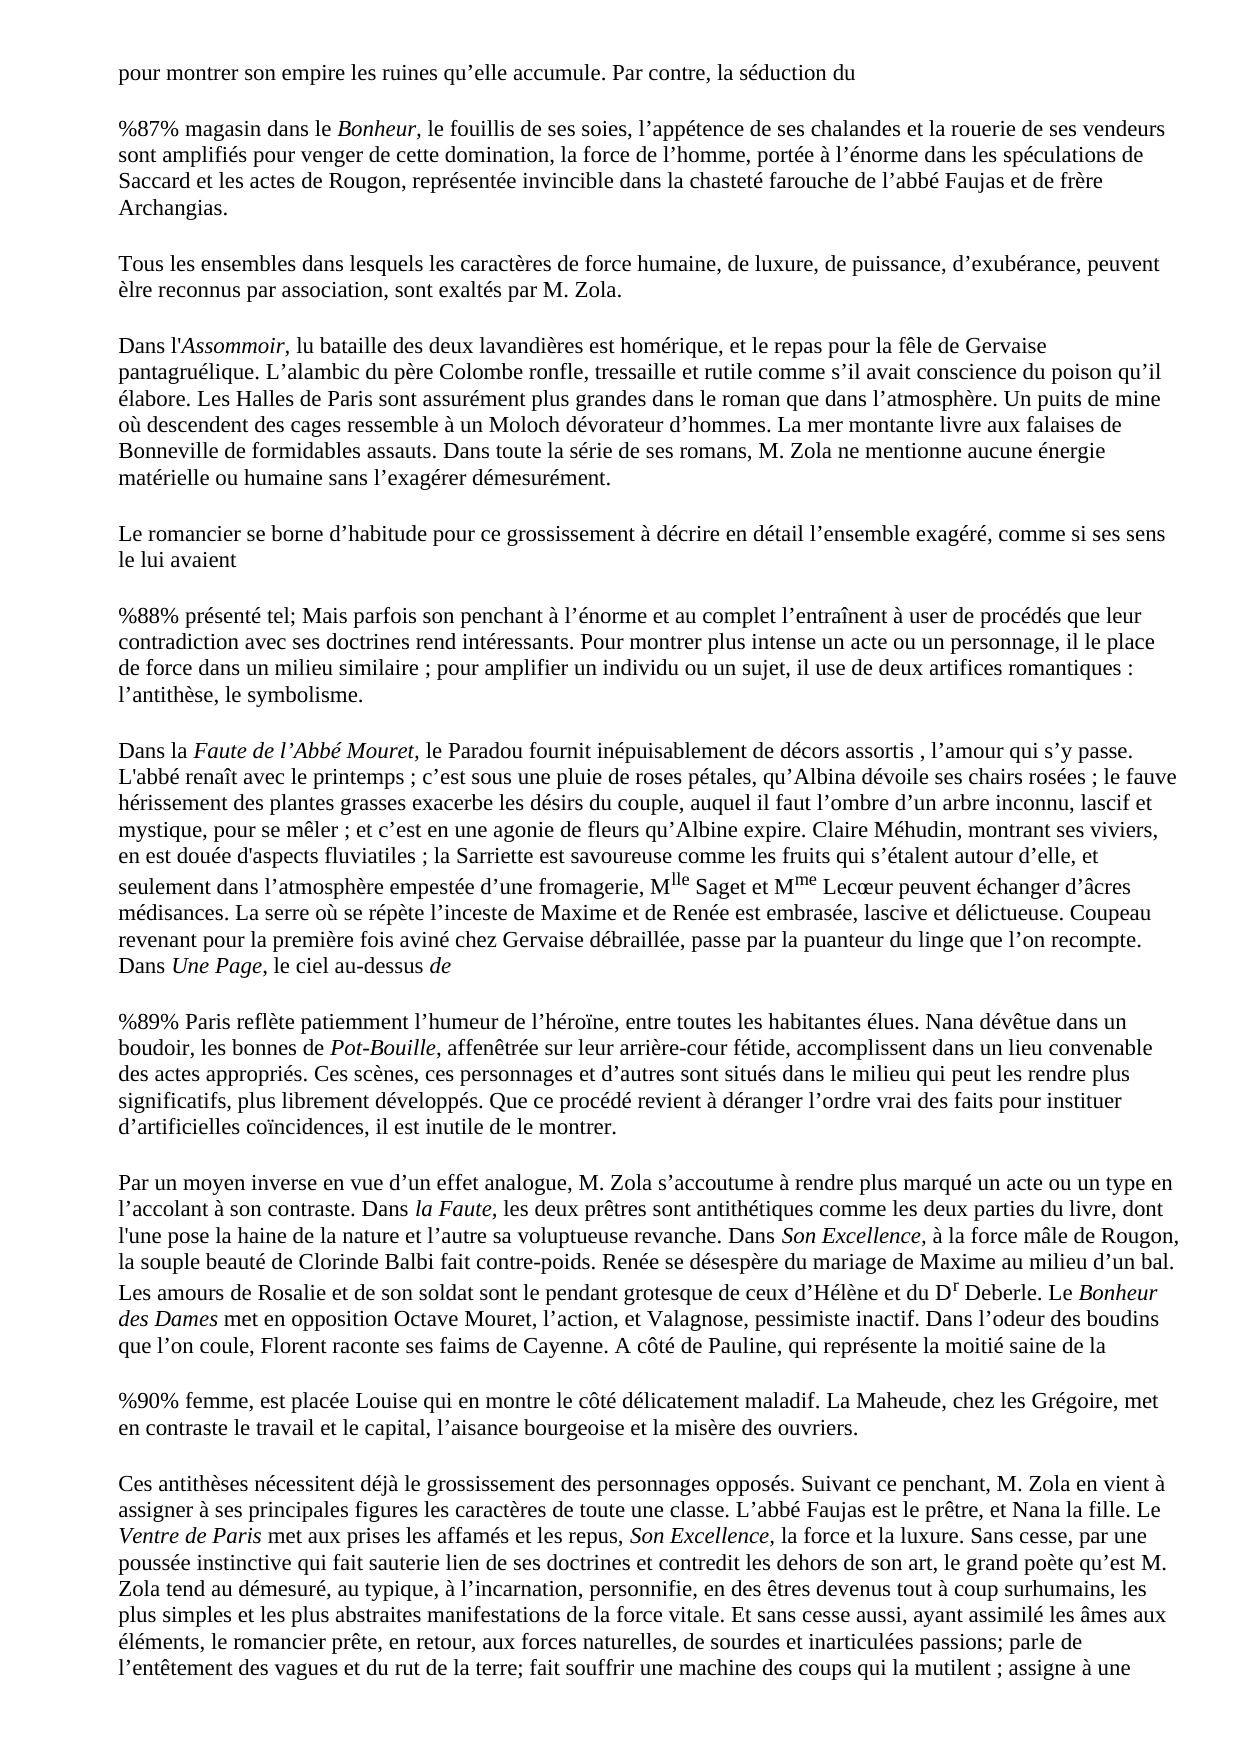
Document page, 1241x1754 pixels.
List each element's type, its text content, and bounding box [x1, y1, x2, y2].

text pour montrer son empire les ruines qu’elle accumule. Par contre, la séduction du [118, 59, 1181, 85]
text %88% présenté tel; Mais parfois son penchant à l’énorme et au complet l’entraînent à user de procédés que leur contradiction avec ses doctrines rend intéressants. Pour montrer plus intense un acte ou un personnage, il le place de force dans un milieu similaire ; pour amplifier un individu ou un sujet, il use de deux artifices romantiques : l’antithèse, le symbolisme. [118, 602, 1181, 707]
text Dans l'Assommoir, lu bataille des deux lavandières est homérique, et le repas pour la fêle de Gervaise pantagruélique. L’alambic du père Colombe ronfle, tressaille et rutile comme s’il avait conscience du poison qu’il élabore. Les Halles de Paris sont assurément plus grandes dans le roman que dans l’atmosphère. Un puits de mine où descendent des cages ressemble à un Moloch dévorateur d’hommes. La mer montante livre aux falaises de Bonneville de formidables assauts. Dans toute la série de ses romans, M. Zola ne mentionne aucune énergie matérielle ou humaine sans l’exagérer démesurément. [118, 332, 1181, 490]
text Ces antithèses nécessitent déjà le grossissement des personnages opposés. Suivant ce penchant, M. Zola en vient à assigner à ses principales figures les caractères de toute une classe. L’abbé Faujas est le prêtre, et Nana la fille. Le Ventre de Paris met aux prises les affamés et les repus, Son Excellence, la force et la luxure. Sans cesse, par une poussée instinctive qui fait sauterie lien de ses doctrines et contredit les dehors de son art, le grand poète qu’est M. Zola tend au démesuré, au typique, à l’incarnation, personnifie, en des êtres devenus tout à coup surhumains, les plus simples et les plus abstraites manifestations de la force vitale. Et sans cesse aussi, ayant assimilé les âmes aux éléments, le romancier prête, en retour, aux forces naturelles, de sourdes et inarticulées passions; parle de l’entêtement des vagues et du rut de la terre; fait souffrir une machine des coups qui la mutilent ; assigne à une [118, 1470, 1181, 1681]
text Par un moyen inverse en vue d’un effet analogue, M. Zola s’accoutume à rendre plus marqué un acte ou un type en l’accolant à son contraste. Dans la Faute, les deux prêtres sont antithétiques comme les deux parties du livre, dont l'une pose la haine de la nature et l’autre sa voluptueuse revanche. Dans Son Excellence, à la force mâle de Rougon, la souple beauté de Clorinde Balbi fait contre-poids. Renée se désespère du mariage de Maxime au milieu d’un bal. Les amours de Rosalie et de son soldat sont le pendant grotesque de ceux d’Hélène et du Dr Deberle. Le Bonheur des Dames met en opposition Octave Mouret, l’action, et Valagnose, pessimiste inactif. Dans l’odeur des boudins que l’on coule, Florent raconte ses faims de Cayenne. A côté de Pauline, qui représente la moitié saine de la [118, 1169, 1181, 1358]
text Dans la Faute de l’Abbé Mouret, le Paradou fournit inépuisablement de décors assortis , l’amour qui s’y passe. L'abbé renaît avec le printemps ; c’est sous une pluie de roses pétales, qu’Albina dévoile ses chairs rosées ; le fauve hérissement des plantes grasses exacerbe les désirs du couple, auquel il faut l’ombre d’un arbre inconnu, lascif et mystique, pour se mêler ; et c’est en une agonie de fleurs qu’Albine expire. Claire Méhudin, montrant ses viviers, en est douée d'aspects fluviatiles ; la Sarriette est savoureuse comme les fruits qui s’étalent autour d’elle, et seulement dans l’atmosphère empestée d’une fromagerie, Mlle Saget et Mme Lecœur peuvent échanger d’âcres médisances. La serre où se répète l’inceste de Maxime et de Renée est embrasée, lascive et délictueuse. Coupeau revenant pour la première fois aviné chez Gervaise débraillée, passe par la puanteur du linge que l’on recompte. Dans Une Page, le ciel au-dessus de [118, 737, 1181, 978]
text %90% femme, est placée Louise qui en montre le côté délicatement maladif. La Maheude, chez les Grégoire, met en contraste le travail et le capital, l’aisance bourgeoise et la misère des ouvriers. [118, 1387, 1181, 1440]
text %87% magasin dans le Bonheur, le fouillis de ses soies, l’appétence de ses chalandes et la rouerie de ses vendeurs sont amplifiés pour venger de cette domination, la force de l’homme, portée à l’énorme dans les spéculations de Saccard et les actes de Rougon, représentée invincible dans la chasteté farouche de l’abbé Faujas et de frère Archangias. [118, 115, 1181, 220]
text Tous les ensembles dans lesquels les caractères de force humaine, de luxure, de puissance, d’exubérance, peuvent èlre reconnus par association, sont exaltés par M. Zola. [118, 250, 1181, 302]
text Le romancier se borne d’habitude pour ce grossissement à décrire en détail l’ensemble exagéré, comme si ses sens le lui avaient [118, 519, 1181, 572]
text %89% Paris reflète patiemment l’humeur de l’héroïne, entre toutes les habitantes élues. Nana dévêtue dans un boudoir, les bonnes de Pot-Bouille, affenêtrée sur leur arrière-cour fétide, accomplissent dans un lieu convenable des actes appropriés. Ces scènes, ces personnages et d’autres sont situés dans le milieu qui peut les rendre plus significatifs, plus librement développés. Que ce procédé revient à déranger l’ordre vrai des faits pour instituer d’artificielles coïncidences, il est inutile de le montrer. [118, 1008, 1181, 1139]
